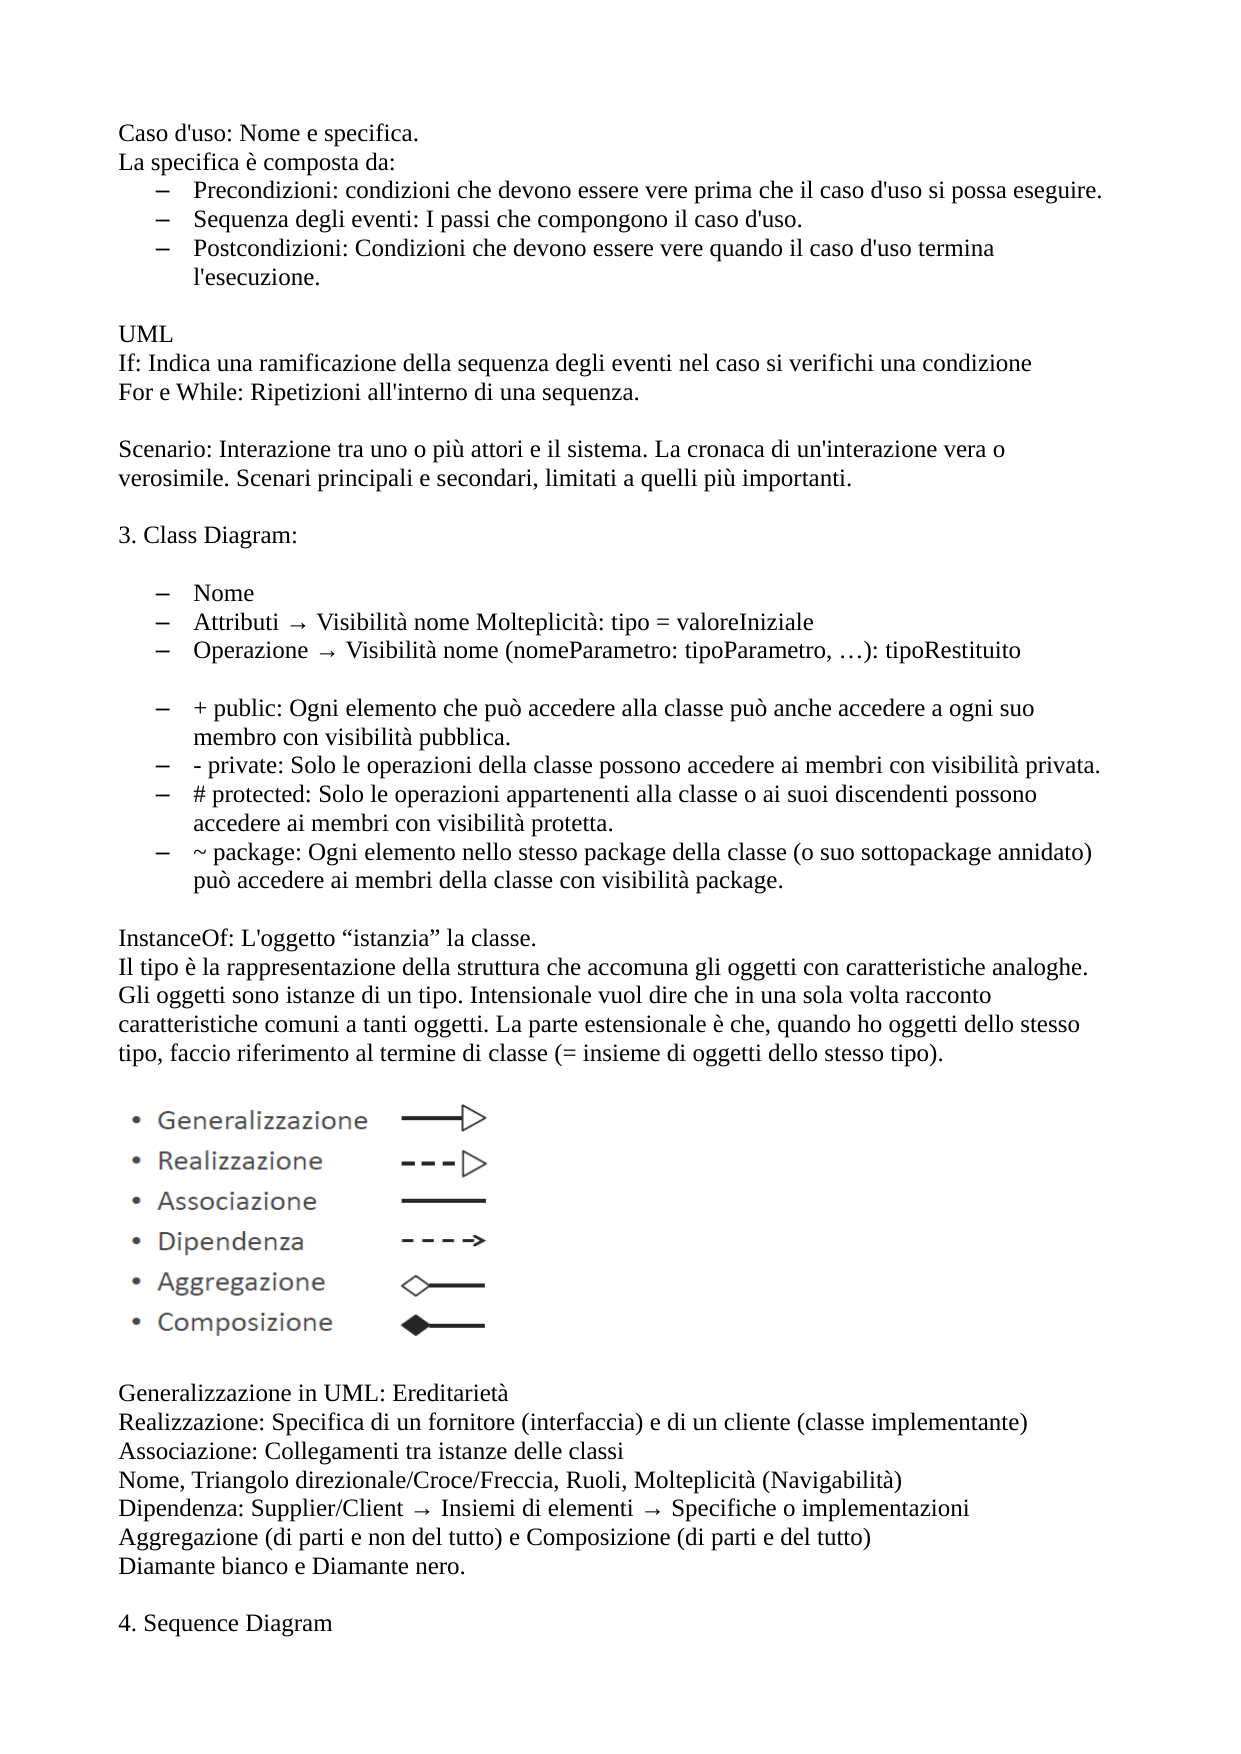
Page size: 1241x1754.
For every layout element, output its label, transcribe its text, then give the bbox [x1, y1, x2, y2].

text 3. Class Diagram: [118, 521, 1122, 549]
text La specifica è composta da: [118, 147, 1122, 176]
picture [122, 1097, 516, 1350]
list Postcondizioni: Condizioni che devono essere vere quando il caso d'uso termina l'esecuzione. [156, 233, 1122, 291]
text Nome, Triangolo direzionale/Croce/Freccia, Ruoli, Molteplicità (Navigabilità) [118, 1465, 1122, 1493]
list Nome [156, 578, 1122, 607]
text Il tipo è la rappresentazione della struttura che accomuna gli oggetti con caratteristiche analoghe. Gli oggetti sono istanze di un tipo. Intensionale vuol dire che in una sola volta racconto caratteristiche comuni a tanti oggetti. La parte estensionale è che, quando ho oggetti dello stesso tipo, faccio riferimento al termine di classe (= insieme di oggetti dello stesso tipo). [118, 952, 1122, 1067]
list Operazione → Visibilità nome (nomeParametro: tipoParametro, …): tipoRestituito [156, 636, 1122, 664]
text UML [118, 319, 1122, 348]
text Associazione: Collegamenti tra istanze delle classi [118, 1436, 1122, 1465]
text If: Indica una ramificazione della sequenza degli eventi nel caso si verifichi una condizione [118, 348, 1122, 377]
list + public: Ogni elemento che può accedere alla classe può anche accedere a ogni suo membro con visibilità pubblica. [156, 693, 1122, 751]
text Caso d'uso: Nome e specifica. [118, 118, 1122, 147]
list - private: Solo le operazioni della classe possono accedere ai membri con visibilità privata. [156, 751, 1122, 779]
text InstanceOf: L'oggetto “istanzia” la classe. [118, 923, 1122, 952]
text Generalizzazione in UML: Ereditarietà [118, 1378, 1122, 1407]
text Dipendenza: Supplier/Client → Insiemi di elementi → Specifiche o implementazioni [118, 1493, 1122, 1522]
text Diamante bianco e Diamante nero. [118, 1551, 1122, 1580]
text Realizzazione: Specifica di un fornitore (interfaccia) e di un cliente (classe implementante) [118, 1407, 1122, 1436]
text For e While: Ripetizioni all'interno di una sequenza. [118, 377, 1122, 406]
text Scenario: Interazione tra uno o più attori e il sistema. La cronaca di un'interazione vera o verosimile. Scenari principali e secondari, limitati a quelli più importanti. [118, 434, 1122, 492]
list # protected: Solo le operazioni appartenenti alla classe o ai suoi discendenti possono accedere ai membri con visibilità protetta. [156, 779, 1122, 837]
text Aggregazione (di parti e non del tutto) e Composizione (di parti e del tutto) [118, 1522, 1122, 1551]
list ~ package: Ogni elemento nello stesso package della classe (o suo sottopackage annidato) può accedere ai membri della classe con visibilità package. [156, 837, 1122, 894]
list Sequenza degli eventi: I passi che compongono il caso d'uso. [156, 204, 1122, 233]
text 4. Sequence Diagram [118, 1608, 1122, 1637]
list Precondizioni: condizioni che devono essere vere prima che il caso d'uso si possa eseguire. [156, 176, 1122, 204]
list Attributi → Visibilità nome Molteplicità: tipo = valoreIniziale [156, 607, 1122, 636]
